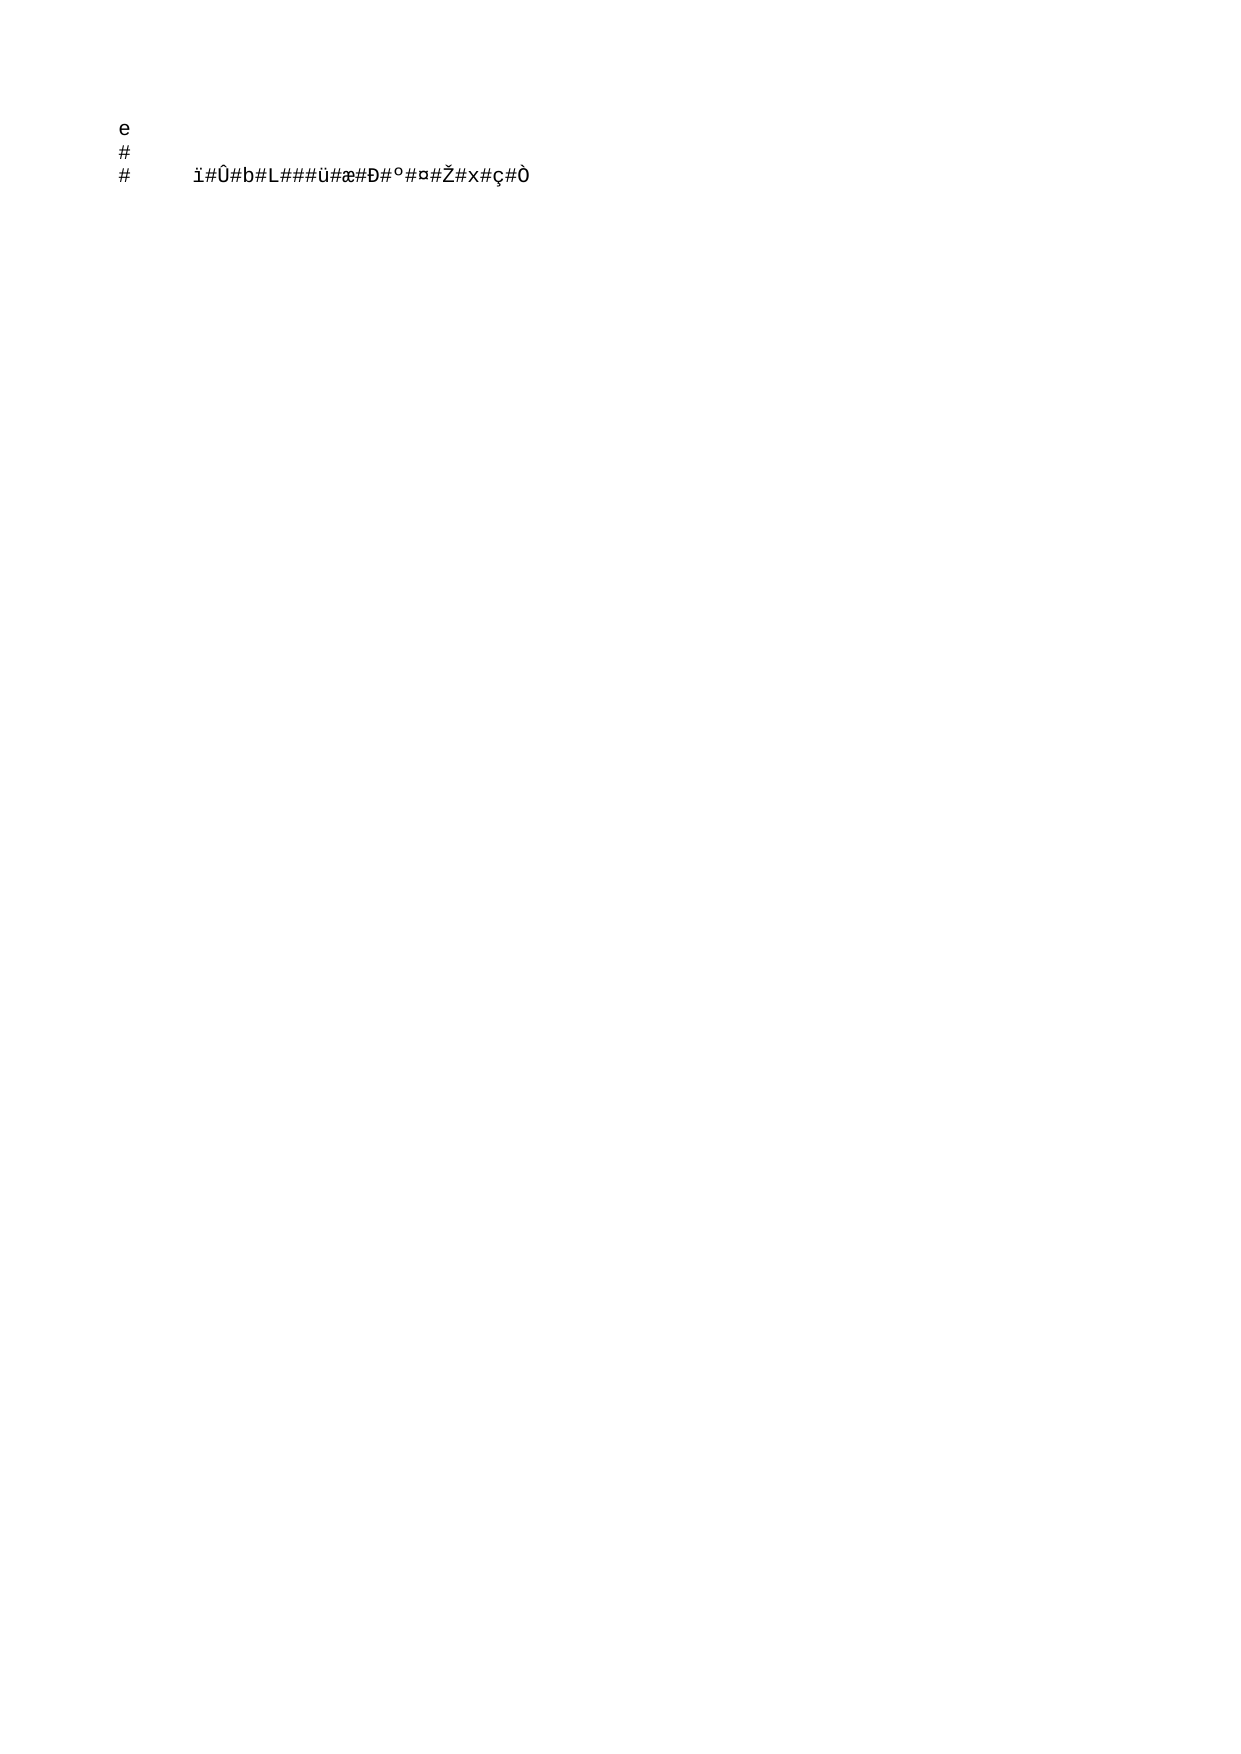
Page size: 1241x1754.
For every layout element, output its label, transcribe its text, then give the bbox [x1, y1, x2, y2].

text e # # ï#Û#b#L###ü#æ#Ð#º#¤#Ž#x#ç#Ò [118, 118, 1122, 189]
